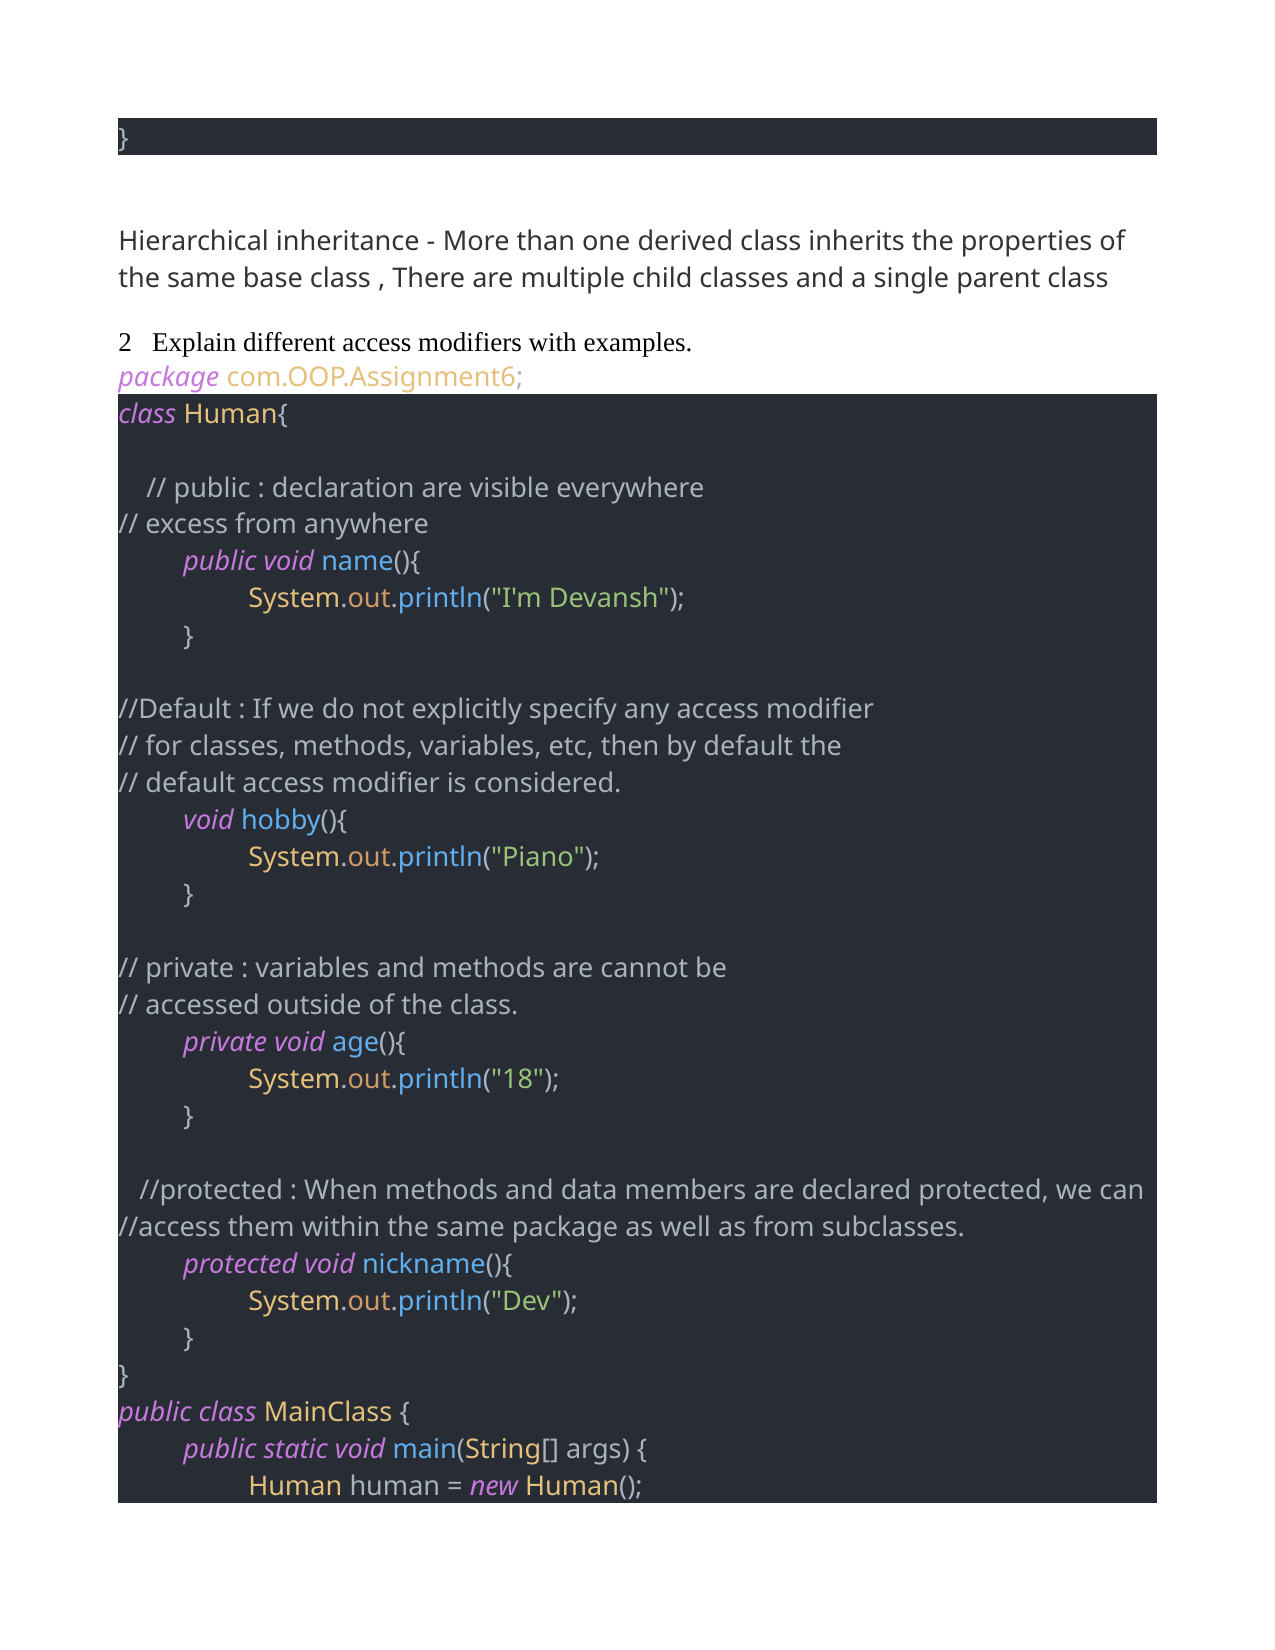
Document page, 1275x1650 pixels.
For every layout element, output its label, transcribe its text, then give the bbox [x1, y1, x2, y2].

text public class MainClass { [118, 1392, 1157, 1429]
text // default access modifier is considered. [118, 764, 1157, 801]
text } [118, 616, 1157, 653]
text protected void nickname(){ [118, 1244, 1157, 1281]
text Human human = new Human(); [118, 1466, 1157, 1503]
text //protected : When methods and data members are declared protected, we can //access them within the same package as well as from subclasses. [118, 1171, 1157, 1244]
text private void age(){ [118, 1022, 1157, 1059]
text System.out.println("Dev"); [118, 1281, 1157, 1318]
text Hierarchical inheritance - More than one derived class inherits the properties of the same base class , There are multiple child classes and a single parent class [118, 221, 1157, 295]
text // public : declaration are visible everywhere [118, 468, 1157, 505]
text } [118, 875, 1157, 912]
text System.out.println("I'm Devansh"); [118, 579, 1157, 616]
text // excess from anywhere [118, 505, 1157, 542]
text class Human{ [118, 394, 1157, 431]
text public static void main(String[] args) { [118, 1429, 1157, 1466]
text // private : variables and methods are cannot be [118, 949, 1157, 986]
text } [118, 1097, 1157, 1134]
text System.out.println("Piano"); [118, 838, 1157, 875]
text 2 Explain different access modifiers with examples. [118, 326, 1157, 357]
text public void name(){ [118, 542, 1157, 579]
text package com.OOP.Assignment6; [118, 357, 1157, 394]
text void hobby(){ [118, 801, 1157, 838]
text System.out.println("18"); [118, 1059, 1157, 1097]
text } [118, 1356, 1157, 1392]
text //Default : If we do not explicitly specify any access modifier [118, 690, 1157, 727]
text // accessed outside of the class. [118, 986, 1157, 1022]
text // for classes, methods, variables, etc, then by default the [118, 727, 1157, 764]
text } [118, 1318, 1157, 1356]
text } [118, 118, 1157, 155]
